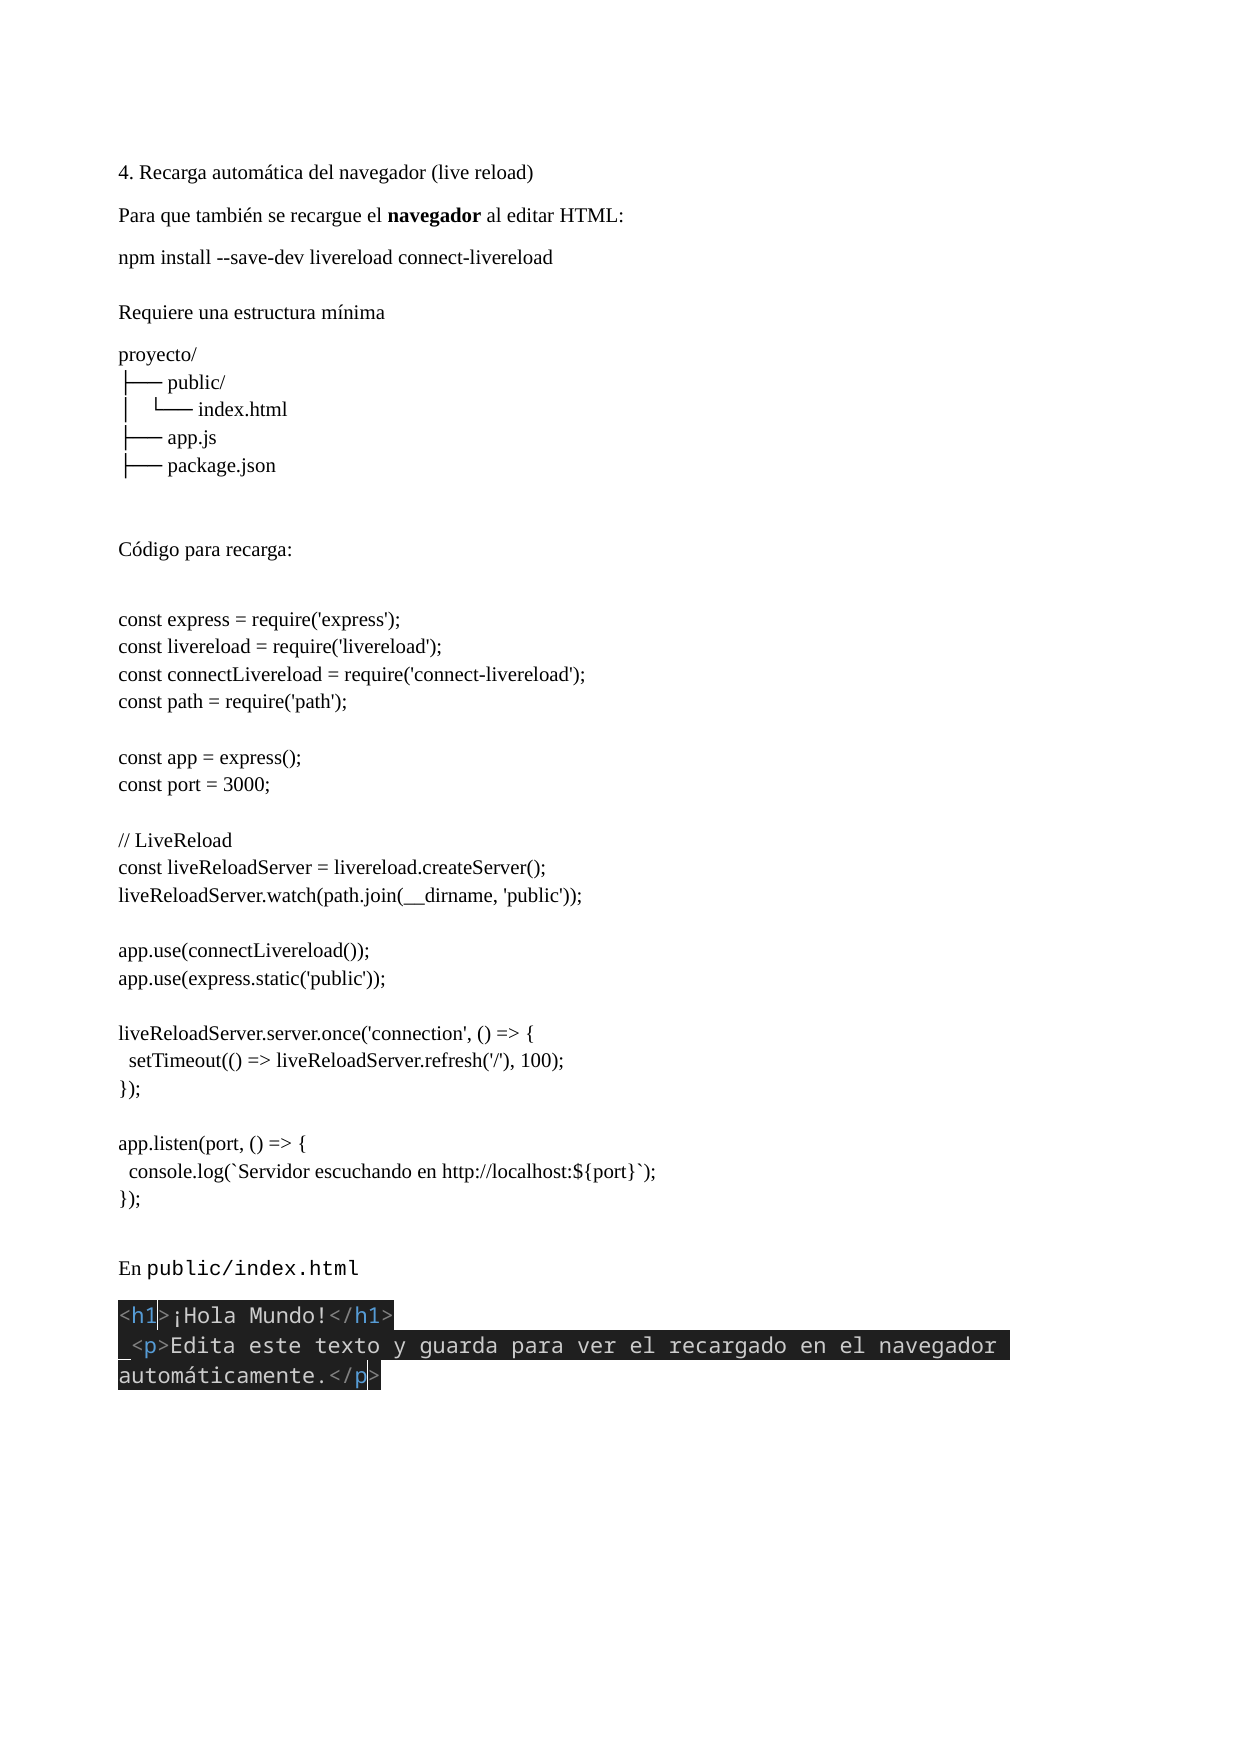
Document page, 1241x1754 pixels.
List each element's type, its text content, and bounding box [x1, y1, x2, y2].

text const express = require('express'); const livereload = require('livereload'); const connectLivereload = require('connect-livereload'); const path = require('path'); const app = express(); const port = 3000; // LiveReload const liveReloadServer = livereload.createServer(); liveReloadServer.watch(path.join(__dirname, 'public')); app.use(connectLivereload()); app.use(express.static('public')); liveReloadServer.server.once('connection', () => { setTimeout(() => liveReloadServer.refresh('/'), 100); }); app.listen(port, () => { console.log(`Servidor escuchando en http://localhost:${port}`); }); [118, 579, 1122, 1238]
text <p>Edita este texto y guarda para ver el recargado en el navegador automáticamente.</p> [118, 1330, 1122, 1390]
text Código para recarga: [118, 537, 1122, 561]
text En public/index.html [118, 1256, 1122, 1282]
text npm install --save-dev livereload connect-livereload Requiere una estructura mínima [118, 245, 1122, 324]
text proyecto/ ├── public/ │ └── index.html ├── app.js ├── package.json [118, 342, 1122, 477]
text 4. Recarga automática del navegador (live reload) [118, 160, 1122, 184]
text <h1>¡Hola Mundo!</h1> [118, 1300, 1122, 1330]
text Para que también se recargue el navegador al editar HTML: [118, 202, 1122, 227]
